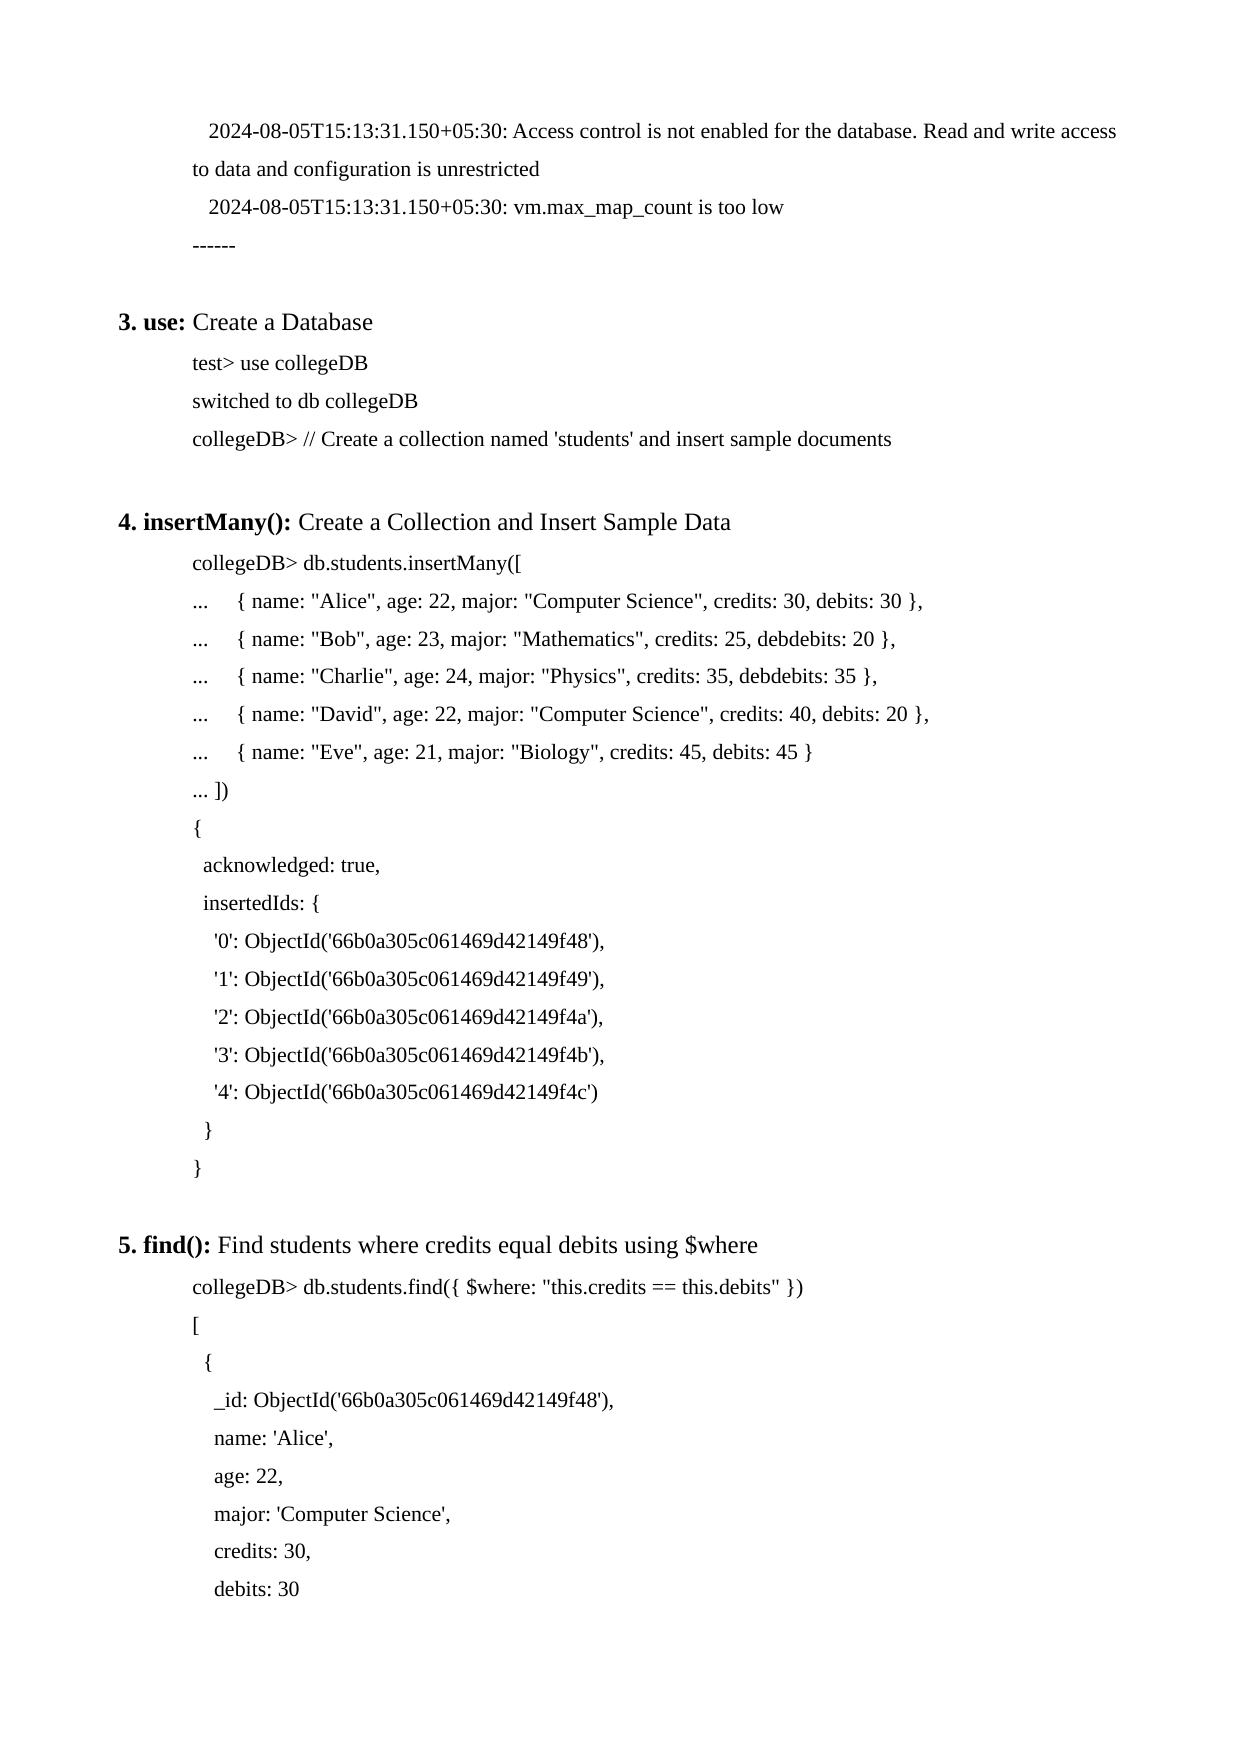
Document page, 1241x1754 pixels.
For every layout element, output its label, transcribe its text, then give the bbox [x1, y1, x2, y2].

text collegeDB> // Create a collection named 'students' and insert sample documents [192, 426, 1121, 451]
text test> use collegeDB [192, 350, 1121, 376]
text [ [192, 1312, 1121, 1337]
text '4': ObjectId('66b0a305c061469d42149f4c') [192, 1079, 1121, 1104]
text collegeDB> db.students.insertMany([ [192, 550, 1121, 575]
text ... { name: "Bob", age: 23, major: "Mathematics", credits: 25, debdebits: 20 }, [192, 626, 1121, 651]
text 2024-08-05T15:13:31.150+05:30: vm.max_map_count is too low [192, 194, 1121, 219]
text ------ [192, 232, 1121, 257]
text 4. insertMany(): Create a Collection and Insert Sample Data [118, 507, 1121, 536]
text 2024-08-05T15:13:31.150+05:30: Access control is not enabled for the database. Read and write access to data and configuration is unrestricted [192, 118, 1121, 181]
text insertedIds: { [192, 890, 1121, 916]
text '3': ObjectId('66b0a305c061469d42149f4b'), [192, 1042, 1121, 1067]
text '2': ObjectId('66b0a305c061469d42149f4a'), [192, 1004, 1121, 1029]
text '0': ObjectId('66b0a305c061469d42149f48'), [192, 928, 1121, 953]
text collegeDB> db.students.find({ $where: "this.credits == this.debits" }) [192, 1274, 1121, 1299]
text ... { name: "Eve", age: 21, major: "Biology", credits: 45, debits: 45 } [192, 739, 1121, 764]
text ... { name: "Alice", age: 22, major: "Computer Science", credits: 30, debits: 30 }, [192, 588, 1121, 613]
text name: 'Alice', [192, 1425, 1121, 1450]
text ... { name: "Charlie", age: 24, major: "Physics", credits: 35, debdebits: 35 }, [192, 663, 1121, 689]
text _id: ObjectId('66b0a305c061469d42149f48'), [192, 1387, 1121, 1412]
text credits: 30, [192, 1538, 1121, 1564]
text { [192, 815, 1121, 840]
text ... { name: "David", age: 22, major: "Computer Science", credits: 40, debits: 20 }, [192, 701, 1121, 726]
text 3. use: Create a Database [118, 307, 1121, 336]
text debits: 30 [192, 1576, 1121, 1601]
text ... ]) [192, 777, 1121, 802]
text major: 'Computer Science', [192, 1501, 1121, 1526]
text { [192, 1349, 1121, 1374]
text age: 22, [192, 1463, 1121, 1488]
text } [192, 1117, 1121, 1142]
text } [192, 1155, 1121, 1180]
text acknowledged: true, [192, 852, 1121, 878]
text '1': ObjectId('66b0a305c061469d42149f49'), [192, 966, 1121, 991]
text switched to db collegeDB [192, 388, 1121, 413]
text 5. find(): Find students where credits equal debits using $where [118, 1231, 1121, 1259]
